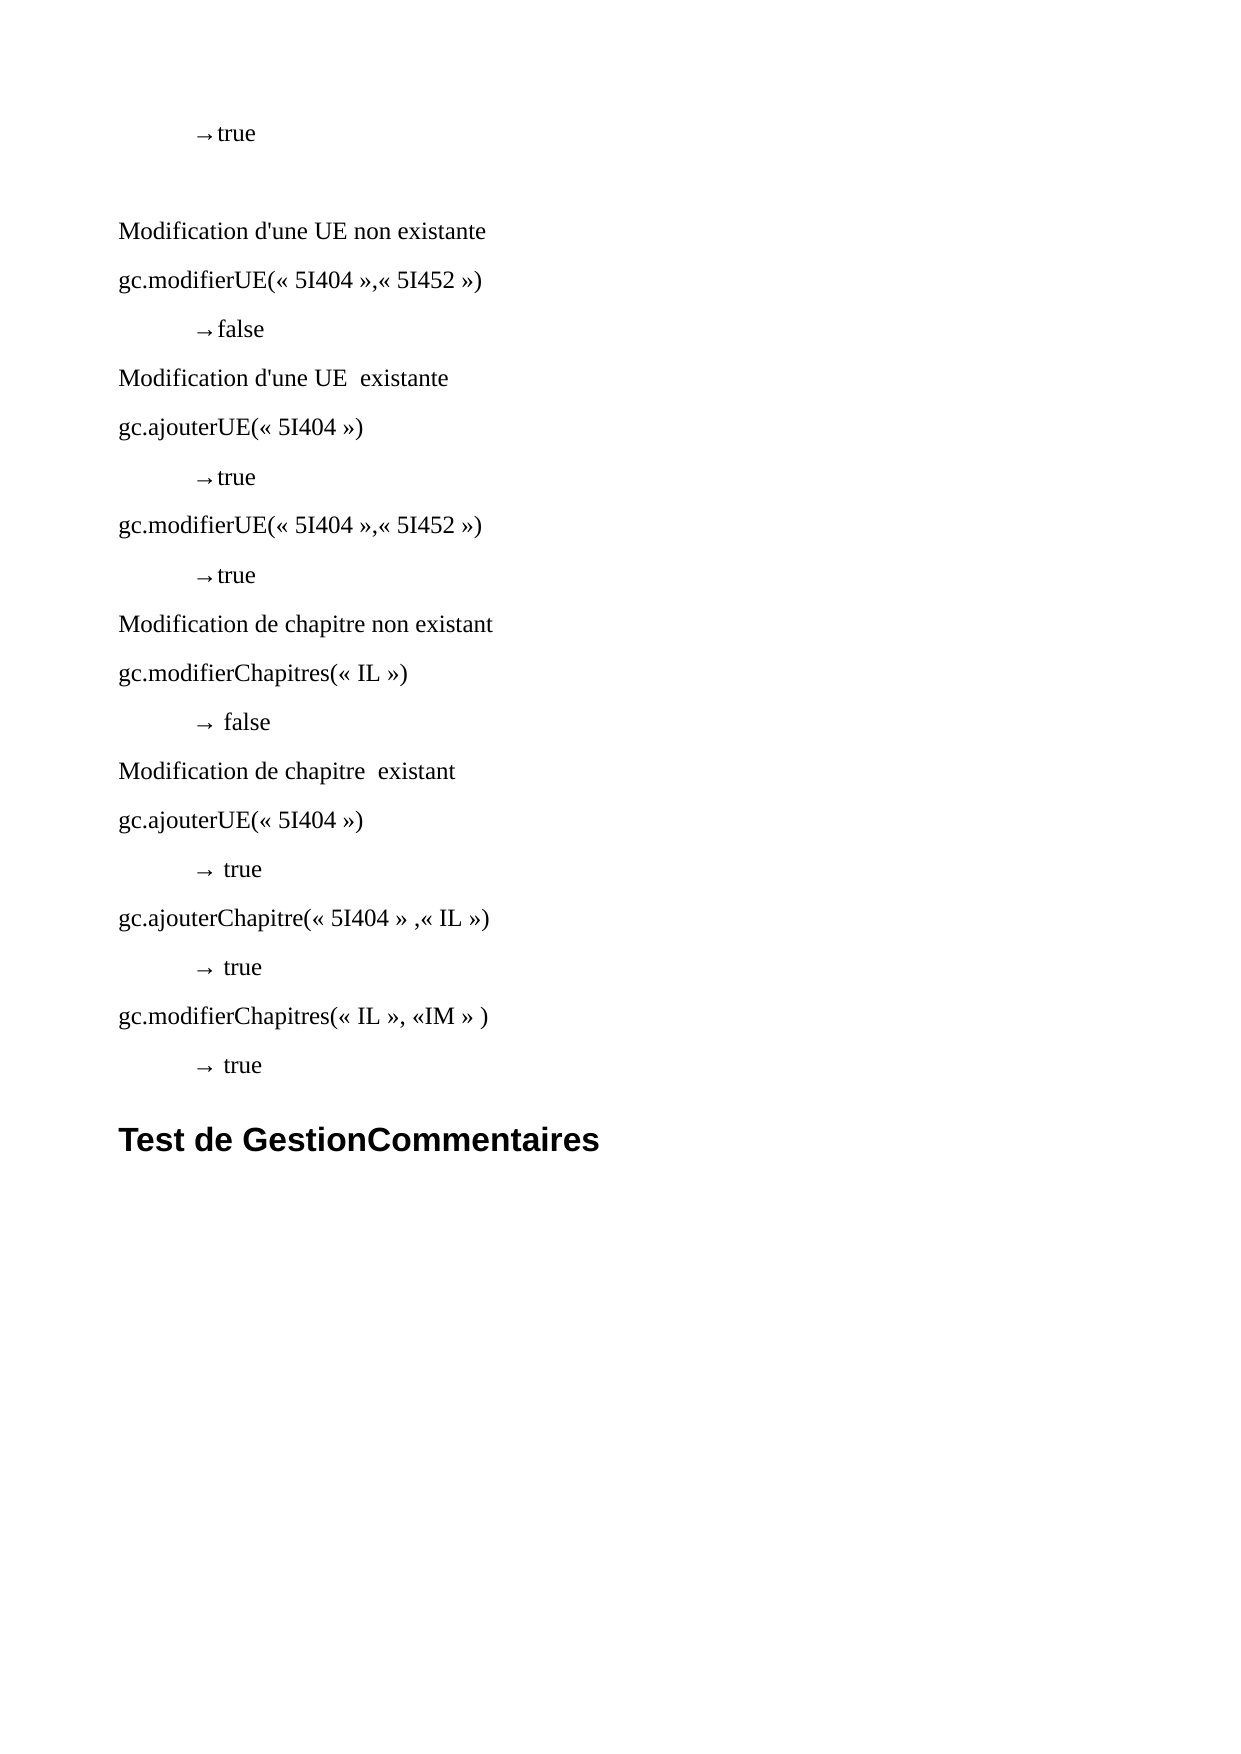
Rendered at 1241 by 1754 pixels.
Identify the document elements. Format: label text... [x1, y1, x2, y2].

text Modification d'une UE existante [118, 363, 1122, 392]
text Modification de chapitre non existant [118, 609, 1122, 637]
text → true [118, 1050, 1122, 1079]
text →true [118, 118, 1122, 147]
text Modification d'une UE non existante [118, 216, 1122, 245]
text gc.modifierChapitres(« IL ») [118, 658, 1122, 687]
text → false [118, 707, 1122, 736]
text Modification de chapitre existant [118, 756, 1122, 785]
subtitle Test de GestionCommentaires [118, 1120, 1122, 1159]
text → true [118, 952, 1122, 981]
text gc.ajouterUE(« 5I404 ») [118, 412, 1122, 441]
text →false [118, 314, 1122, 343]
text →true [118, 560, 1122, 588]
text gc.ajouterChapitre(« 5I404 » ,« IL ») [118, 903, 1122, 932]
text gc.modifierUE(« 5I404 »,« 5I452 ») [118, 265, 1122, 294]
text gc.modifierChapitres(« IL », «IM » ) [118, 1001, 1122, 1030]
text gc.ajouterUE(« 5I404 ») [118, 805, 1122, 834]
text → true [118, 854, 1122, 883]
text gc.modifierUE(« 5I404 »,« 5I452 ») [118, 511, 1122, 539]
text →true [118, 462, 1122, 490]
